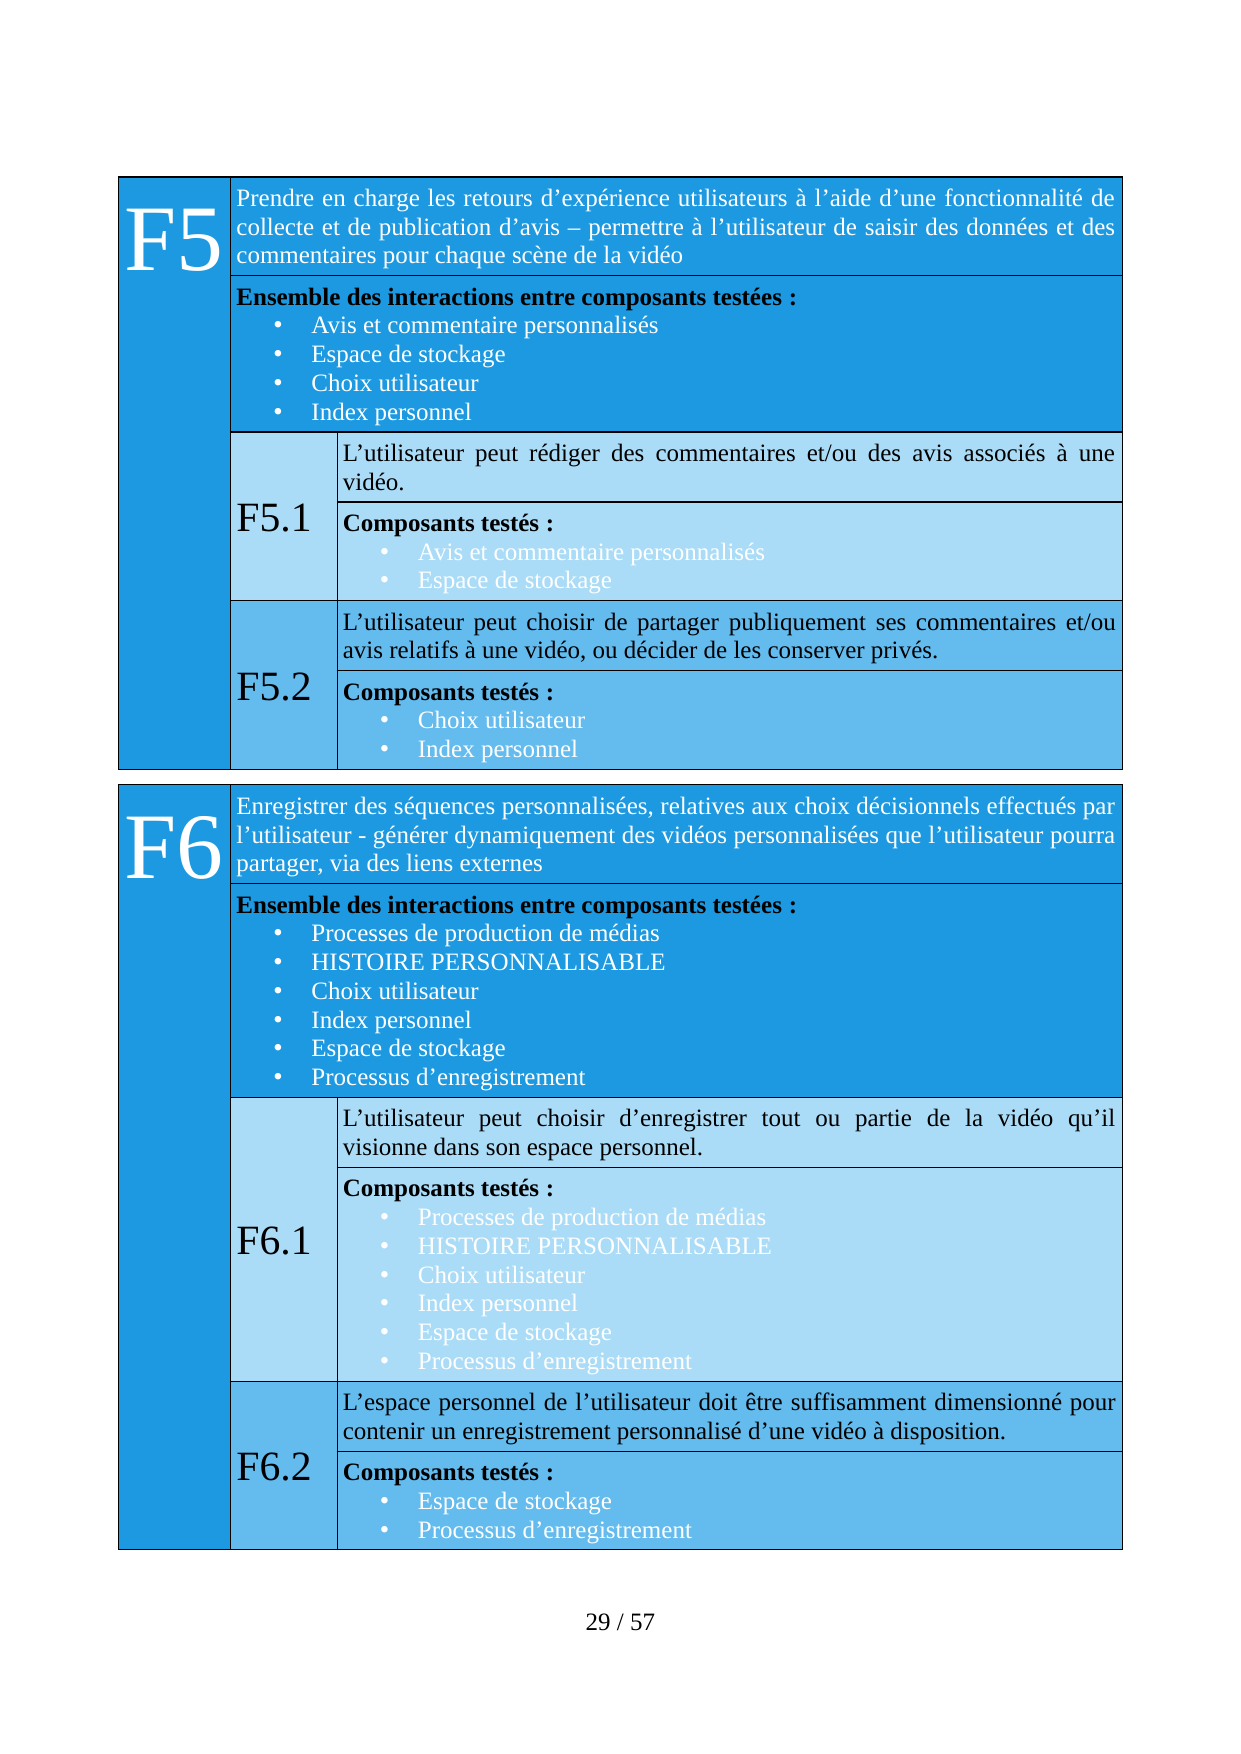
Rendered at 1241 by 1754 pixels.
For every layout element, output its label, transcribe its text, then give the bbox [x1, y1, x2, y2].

table_cell Ensemble des interactions entre composants testées : Processes de production de médias HISTOIRE PERSONNALISABLE Choix utilisateur Index personnel Espace de stockage Processus d’enregistrement [231, 884, 1122, 1097]
table_cell Composants testés : Espace de stockage Processus d’enregistrement [338, 1452, 1122, 1549]
table_cell F6.1 [231, 1098, 337, 1381]
table_cell L’utilisateur peut rédiger des commentaires et/ou des avis associés à une vidéo. [338, 433, 1122, 501]
table_header F5 [119, 178, 230, 769]
table_cell F5.2 [231, 601, 337, 769]
table_header Prendre en charge les retours d’expérience utilisateurs à l’aide d’une fonctionnalité de collecte et de publication d’avis – permettre à l’utilisateur de saisir des données et des commentaires pour chaque scène de la vidéo [231, 178, 1122, 275]
table_cell F5.1 [231, 433, 337, 600]
table_cell Composants testés : Processes de production de médias HISTOIRE PERSONNALISABLE Choix utilisateur Index personnel Espace de stockage Processus d’enregistrement [338, 1168, 1122, 1381]
table_cell F6.2 [231, 1382, 337, 1549]
table_header Enregistrer des séquences personnalisées, relatives aux choix décisionnels effectués par l’utilisateur - générer dynamiquement des vidéos personnalisées que l’utilisateur pourra partager, via des liens externes [231, 785, 1122, 883]
table_cell L’utilisateur peut choisir de partager publiquement ses commentaires et/ou avis relatifs à une vidéo, ou décider de les conserver privés. [338, 601, 1122, 670]
table_cell Composants testés : Choix utilisateur Index personnel [338, 671, 1122, 769]
table_cell Ensemble des interactions entre composants testées : Avis et commentaire personnalisés Espace de stockage Choix utilisateur Index personnel [231, 276, 1122, 431]
table_cell L’utilisateur peut choisir d’enregistrer tout ou partie de la vidéo qu’il visionne dans son espace personnel. [338, 1098, 1122, 1167]
table_cell L’espace personnel de l’utilisateur doit être suffisamment dimensionné pour contenir un enregistrement personnalisé d’une vidéo à disposition. [338, 1382, 1122, 1451]
table_header F6 [119, 785, 230, 1549]
table_cell Composants testés : Avis et commentaire personnalisés Espace de stockage [338, 503, 1122, 600]
